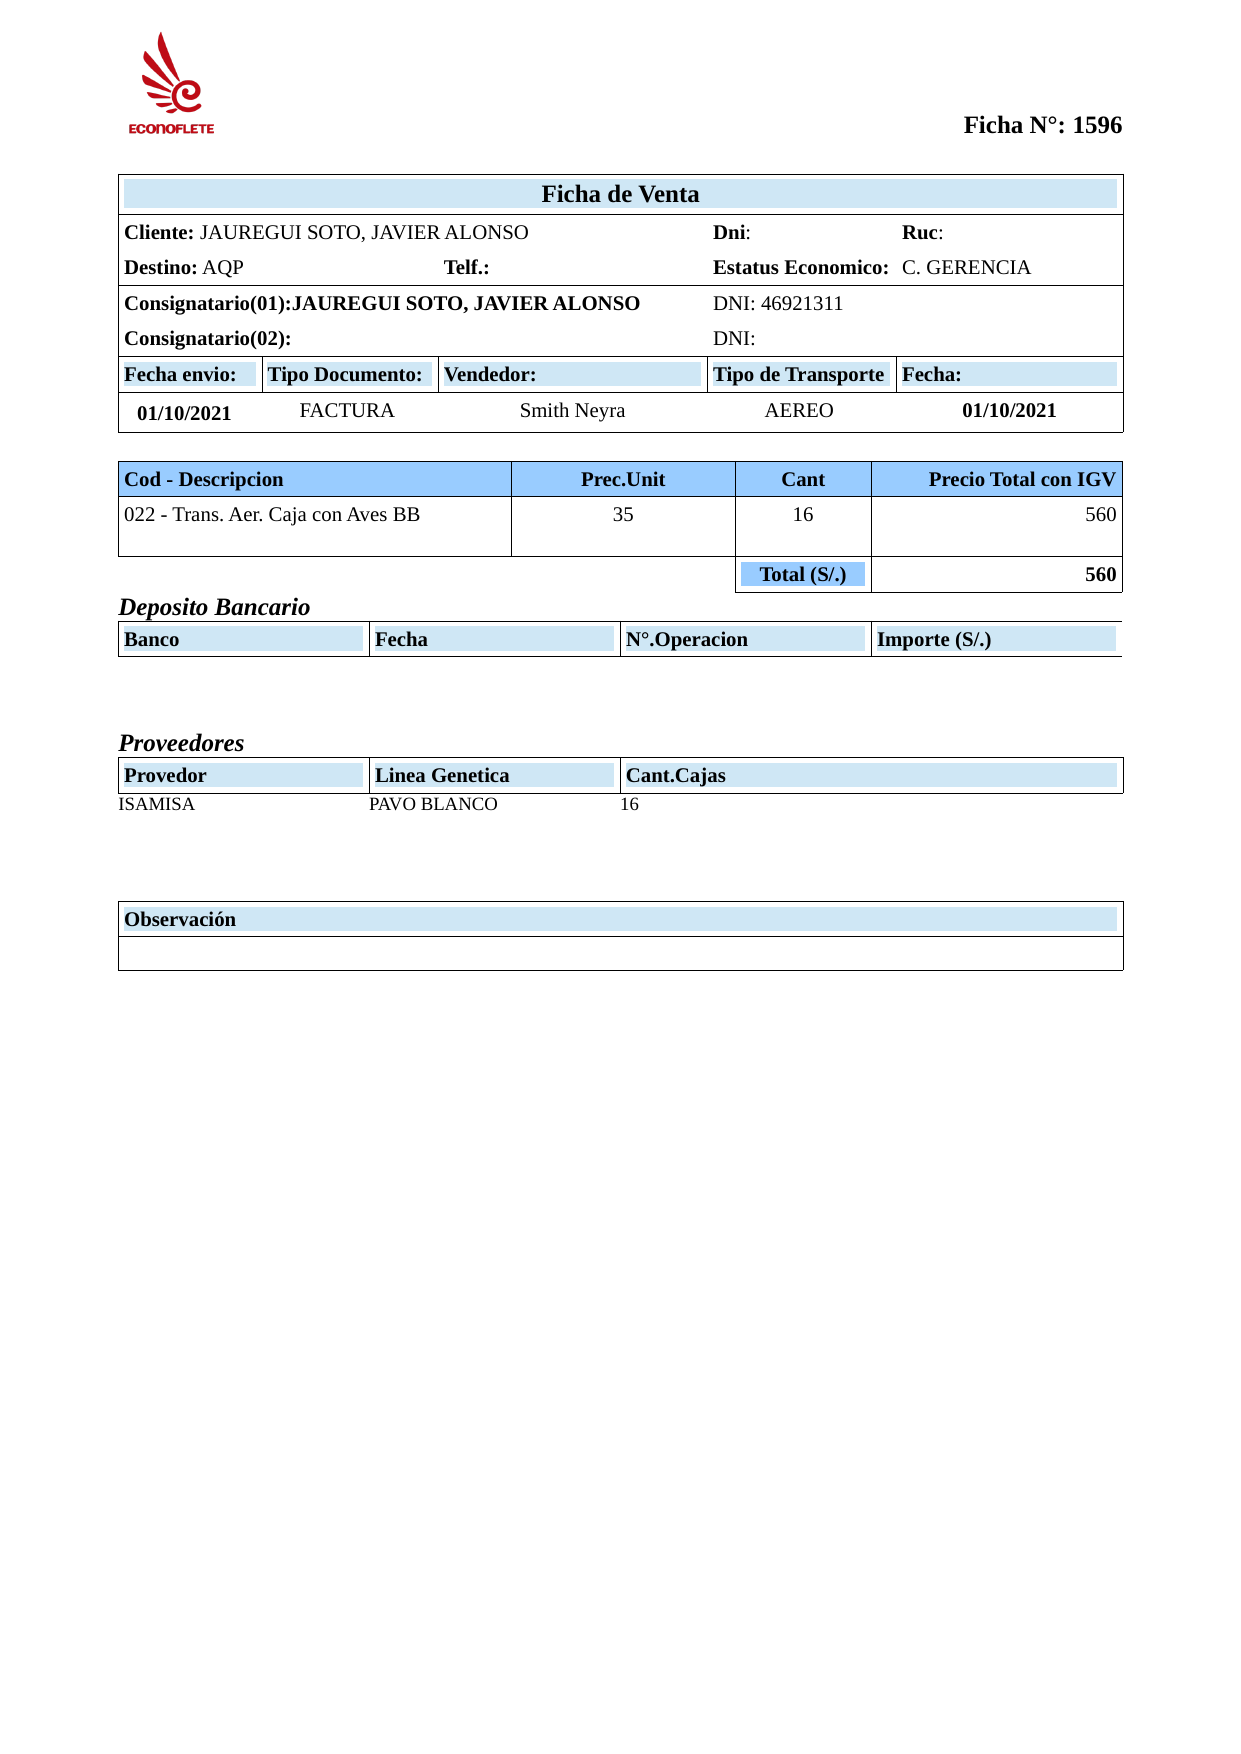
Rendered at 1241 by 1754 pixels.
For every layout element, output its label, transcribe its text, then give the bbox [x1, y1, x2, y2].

table_cell 35 [512, 497, 735, 556]
table_cell 560 [872, 497, 1122, 556]
table_cell 560 [872, 557, 1122, 592]
table_cell Destino: AQP [119, 249, 438, 285]
table_cell [620, 879, 1123, 901]
table_header Prec.Unit [512, 462, 735, 496]
table_header Cant.Cajas [621, 758, 1123, 793]
table_cell ISAMISA [118, 794, 369, 814]
table_cell Dni: [707, 215, 896, 249]
table_header Ficha de Venta [119, 175, 1123, 214]
table_header Precio Total con IGV [872, 462, 1122, 496]
table_cell 16 [620, 794, 1123, 814]
table_cell [871, 705, 1122, 728]
table_cell [118, 836, 369, 858]
table_cell 16 [736, 497, 871, 556]
text Proveedores [118, 728, 1122, 757]
table_cell [369, 657, 620, 680]
table_cell Fecha: [897, 357, 1123, 392]
table_cell [119, 937, 1123, 969]
table_cell Ruc: [896, 215, 1123, 249]
table_cell [369, 879, 620, 901]
table_cell [620, 705, 871, 728]
table_cell [369, 836, 620, 858]
table_cell [369, 815, 620, 836]
table_cell Estatus Economico: [707, 249, 896, 285]
table_cell Consignatario(01):JAUREGUI SOTO, JAVIER ALONSO [119, 286, 707, 321]
table_header Importe (S/.) [872, 622, 1122, 656]
table_cell [118, 705, 369, 728]
table_cell DNI: [707, 321, 1123, 356]
table_header Linea Genetica [370, 758, 620, 793]
table_cell [369, 680, 620, 704]
table_cell Fecha envio: [119, 357, 262, 392]
table_cell FACTURA [262, 393, 438, 432]
table_header Cant [736, 462, 871, 496]
table_cell Tipo Documento: [263, 357, 438, 392]
table_cell [620, 815, 1123, 836]
table_cell [511, 557, 735, 592]
table_cell Smith Neyra [438, 393, 707, 432]
picture [118, 31, 225, 134]
table_header Cod - Descripcion [119, 462, 511, 496]
table_header Fecha [370, 622, 620, 656]
table_cell [871, 657, 1122, 680]
table_cell [118, 680, 369, 704]
table_cell Vendedor: [439, 357, 707, 392]
table_cell AEREO [707, 393, 896, 432]
table_cell [118, 657, 369, 680]
table_cell 01/10/2021 [896, 393, 1123, 432]
table_cell 01/10/2021 [119, 393, 262, 432]
table_cell [118, 557, 511, 592]
text Deposito Bancario [118, 592, 1122, 621]
table_cell [620, 680, 871, 704]
table_cell Total (S/.) [736, 557, 871, 592]
table_cell C. GERENCIA [896, 249, 1123, 285]
table_cell Tipo de Transporte [708, 357, 896, 392]
table_cell PAVO BLANCO [369, 794, 620, 814]
table_cell Consignatario(02): [119, 321, 707, 356]
table_header N°.Operacion [621, 622, 871, 656]
table_cell [620, 836, 1123, 858]
table_cell Telf.: [438, 249, 707, 285]
table_header Banco [119, 622, 369, 656]
table_cell [118, 879, 369, 901]
table_cell [620, 858, 1123, 879]
table_cell [871, 680, 1122, 704]
table_cell [118, 858, 369, 879]
table_cell Cliente: JAUREGUI SOTO, JAVIER ALONSO [119, 215, 707, 249]
table_cell [369, 858, 620, 879]
table_header Provedor [119, 758, 369, 793]
table_cell 022 - Trans. Aer. Caja con Aves BB [119, 497, 511, 556]
table_cell DNI: 46921311 [707, 286, 1123, 321]
table_cell [118, 815, 369, 836]
table_cell [620, 657, 871, 680]
table_header Observación [119, 902, 1123, 936]
table_cell [369, 705, 620, 728]
